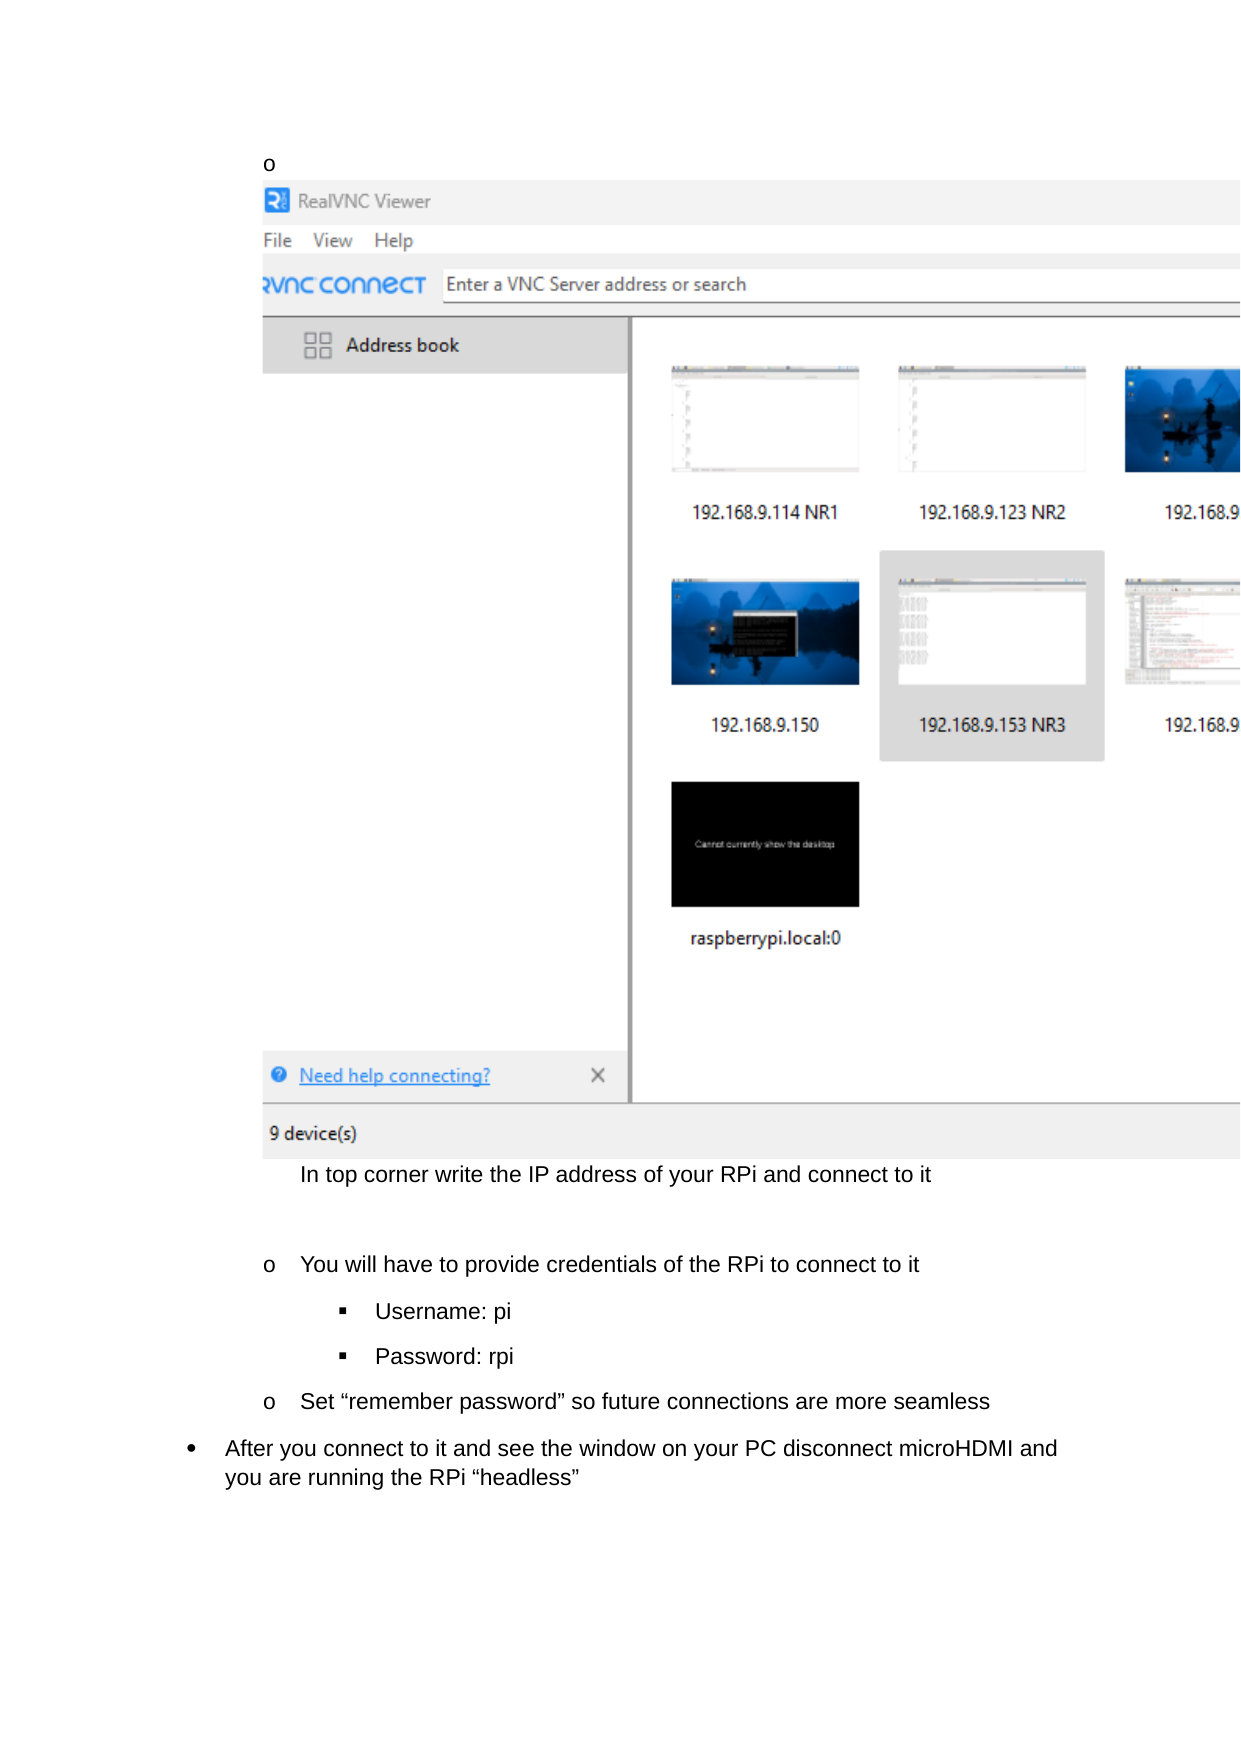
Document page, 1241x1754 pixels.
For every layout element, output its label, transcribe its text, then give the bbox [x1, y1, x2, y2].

list In top corner write the IP address of your RPi and connect to it [262, 150, 1090, 180]
picture [262, 180, 1241, 1159]
list In top corner write the IP address of your RPi and connect to it [262, 1159, 1090, 1187]
list Password: rpi [337, 1343, 1090, 1369]
list Set “remember password” so future connections are more seamless [262, 1388, 1090, 1417]
list After you connect to it and see the window on your PC disconnect microHDMI and you are running the RPi “headless” [187, 1435, 1090, 1490]
list You will have to provide credentials of the RPi to connect to it [262, 1251, 1090, 1279]
list Username: pi [337, 1298, 1090, 1324]
